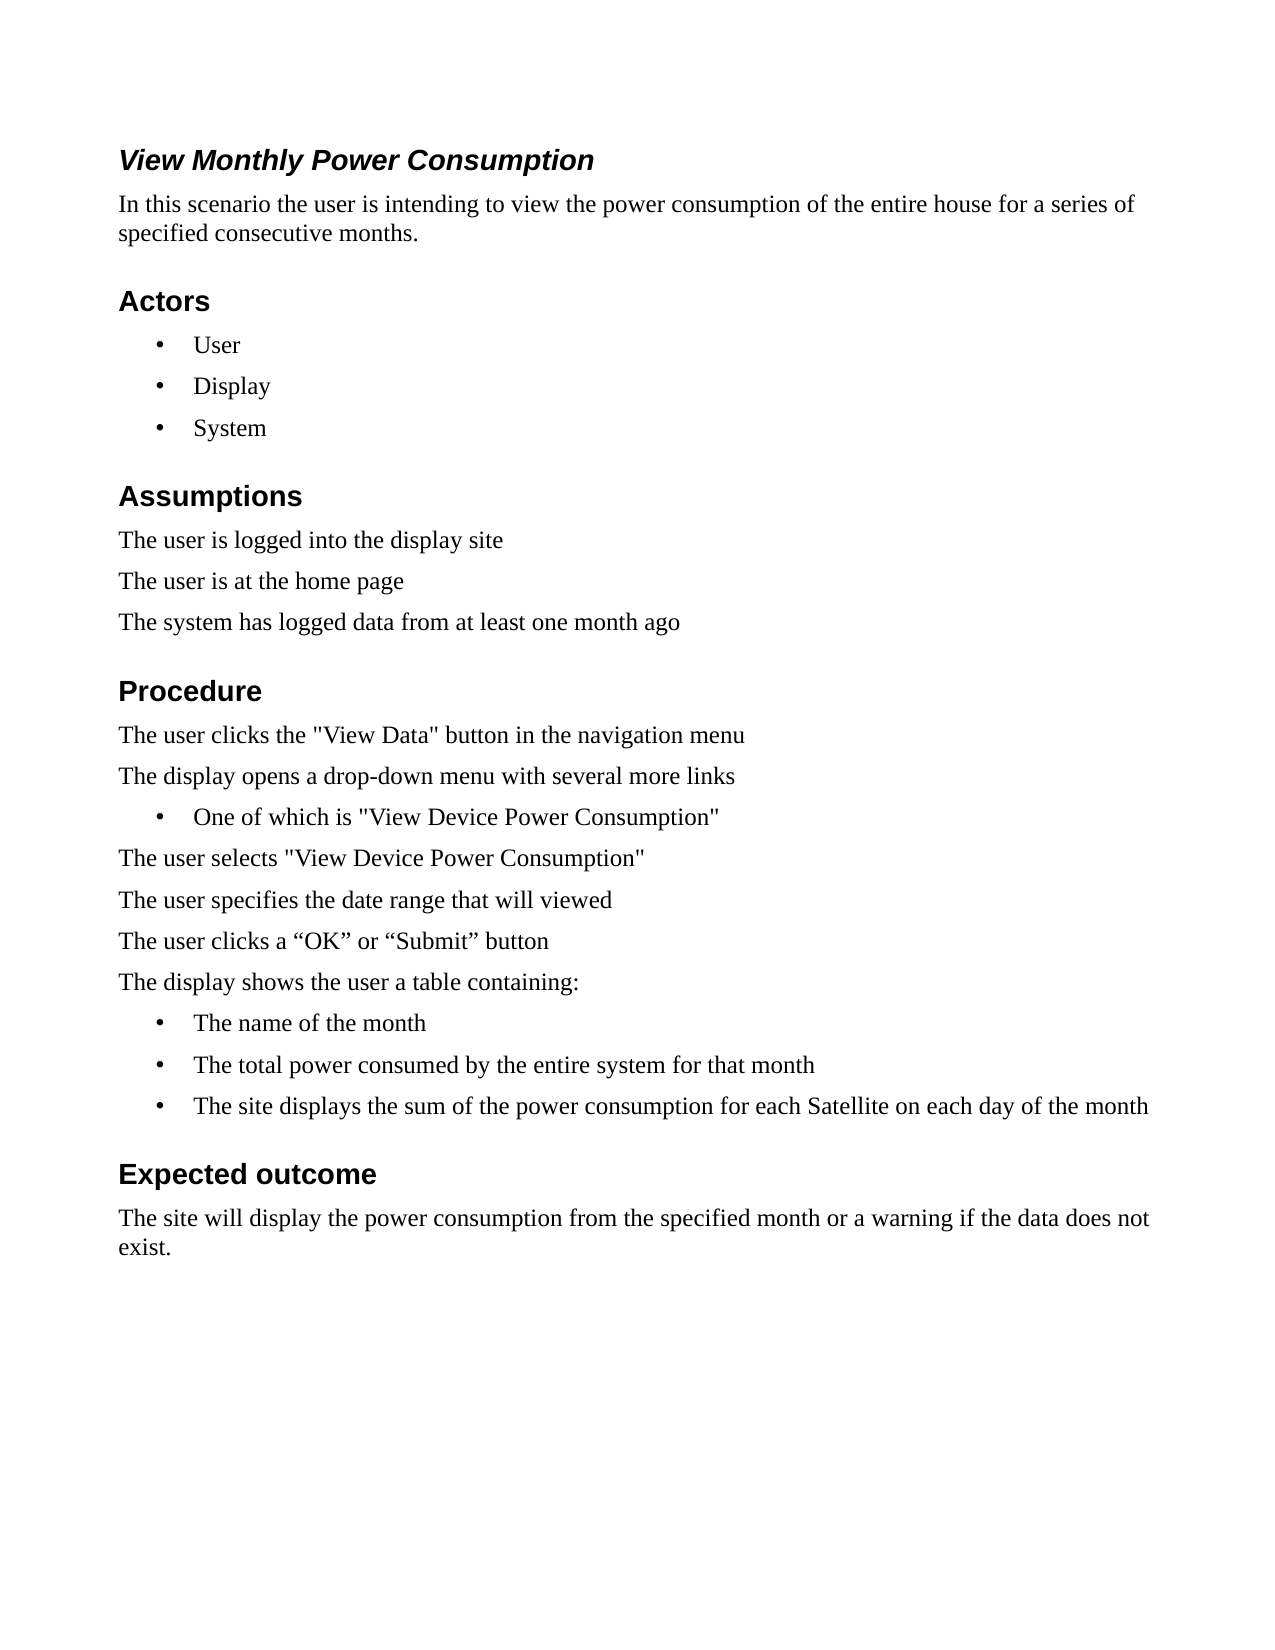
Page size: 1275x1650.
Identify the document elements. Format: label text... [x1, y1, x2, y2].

text The user is logged into the display site [118, 525, 1157, 554]
list One of which is "View Device Power Consumption" [156, 802, 1157, 831]
list The site displays the sum of the power consumption for each Satellite on each day of the month [156, 1091, 1157, 1120]
text The display shows the user a table containing: [118, 967, 1157, 996]
list The name of the month [156, 1008, 1157, 1037]
text The user clicks a “OK” or “Submit” button [118, 926, 1157, 955]
text The user is at the home page [118, 566, 1157, 595]
text The display opens a drop-down menu with several more links [118, 761, 1157, 790]
subtitle Actors [118, 284, 1157, 318]
subtitle View Monthly Power Consumption [118, 143, 1157, 177]
subtitle Expected outcome [118, 1157, 1157, 1191]
text The user specifies the date range that will viewed [118, 885, 1157, 913]
text The system has logged data from at least one month ago [118, 607, 1157, 636]
text In this scenario the user is intending to view the power consumption of the entire house for a series of specified consecutive months. [118, 189, 1157, 247]
list System [156, 413, 1157, 441]
text The site will display the power consumption from the specified month or a warning if the data does not exist. [118, 1203, 1157, 1261]
list Display [156, 371, 1157, 400]
subtitle Procedure [118, 674, 1157, 707]
list The total power consumed by the entire system for that month [156, 1050, 1157, 1078]
text The user selects "View Device Power Consumption" [118, 843, 1157, 872]
list User [156, 330, 1157, 359]
text The user clicks the "View Data" button in the navigation menu [118, 720, 1157, 748]
subtitle Assumptions [118, 479, 1157, 512]
